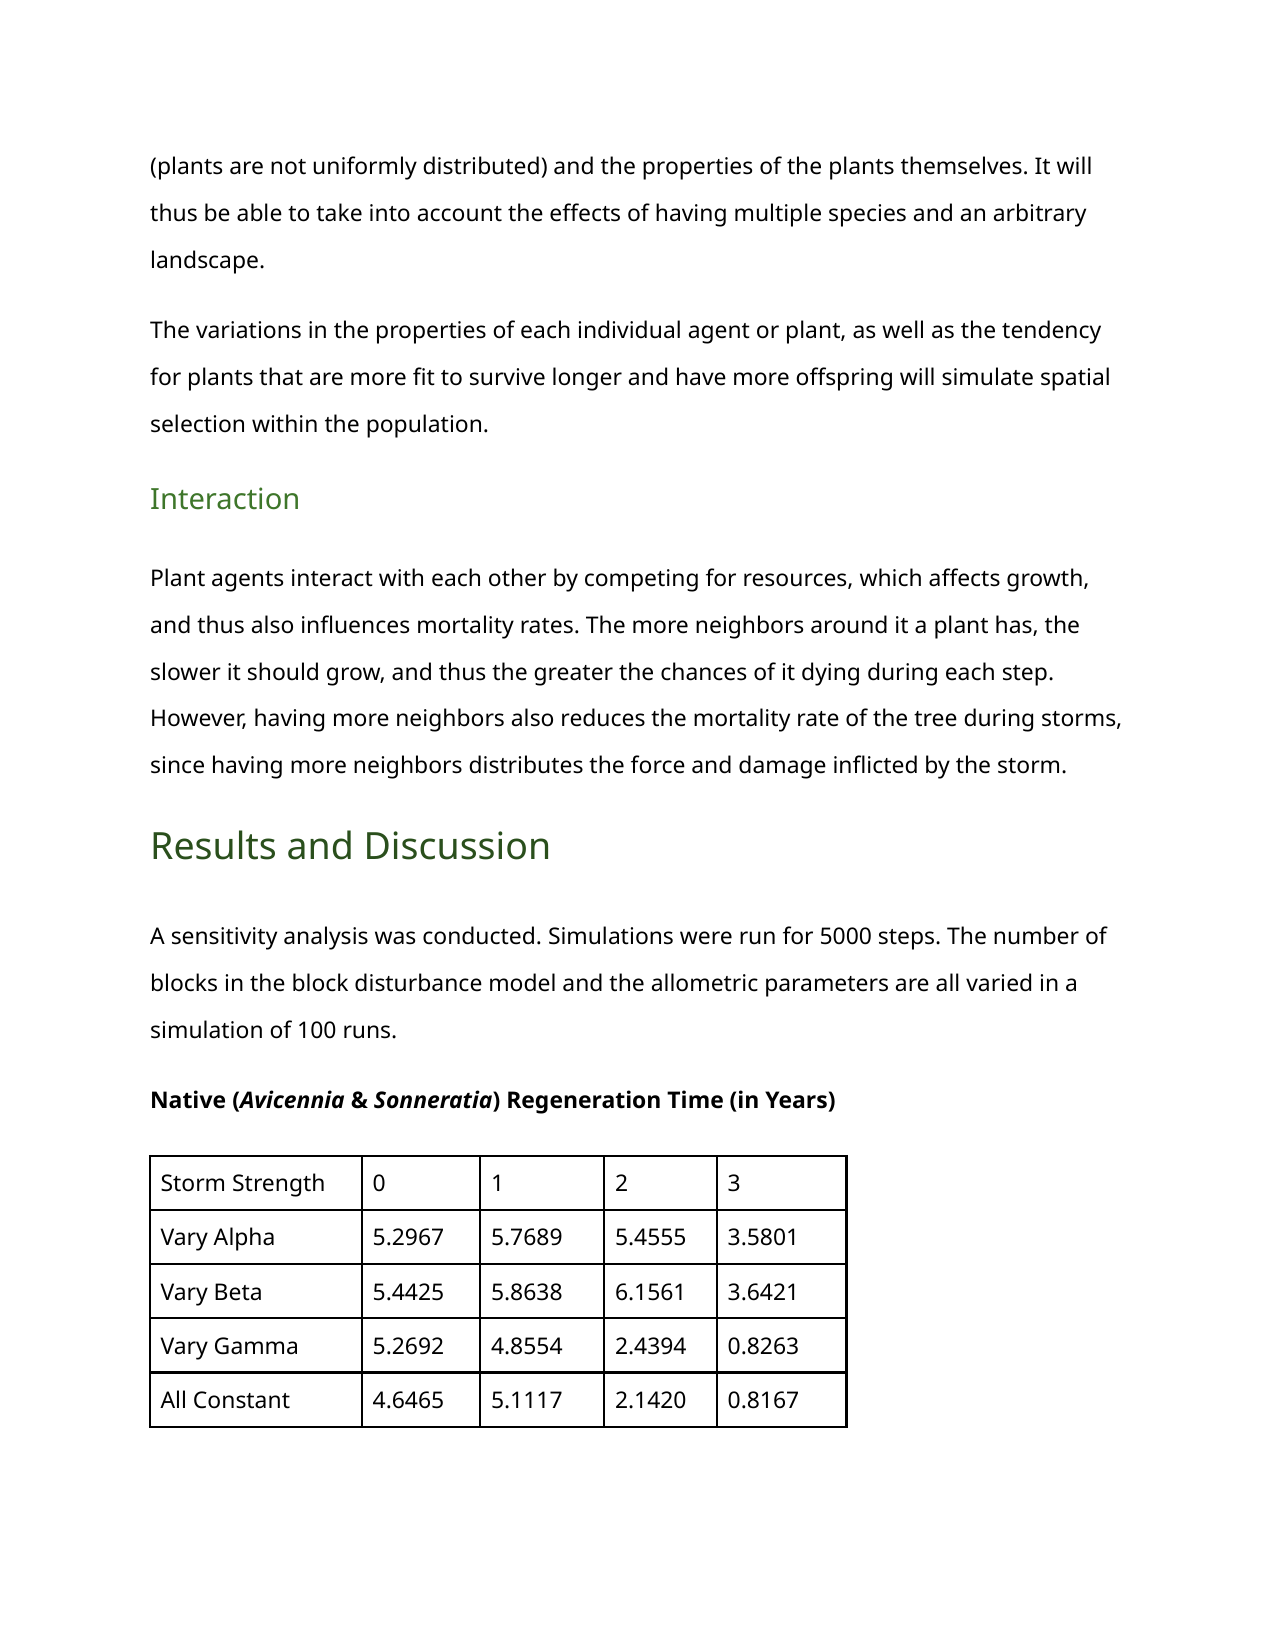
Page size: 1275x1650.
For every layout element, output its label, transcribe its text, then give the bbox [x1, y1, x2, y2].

text A sensitivity analysis was conducted. Simulations were run for 5000 steps. The number of blocks in the block disturbance model and the allometric parameters are all varied in a simulation of 100 runs. [150, 920, 1125, 1045]
subtitle Interaction [150, 478, 1125, 518]
table_cell 5.7689 [481, 1211, 603, 1263]
subtitle Results and Discussion [150, 820, 1125, 871]
table_cell 3.5801 [718, 1211, 845, 1263]
table_header 0 [363, 1157, 479, 1209]
table_cell 5.1117 [481, 1374, 603, 1426]
table_header 2 [605, 1157, 716, 1209]
table_cell 5.2692 [363, 1319, 479, 1371]
text Plant agents interact with each other by competing for resources, which affects growth, and thus also influences mortality rates. The more neighbors around it a plant has, the slower it should grow, and thus the greater the chances of it dying during each step. However, having more neighbors also reduces the mortality rate of the tree during storms, since having more neighbors distributes the force and damage inflicted by the storm. [150, 562, 1125, 780]
table_cell Vary Alpha [151, 1211, 361, 1263]
table_cell 0.8167 [718, 1374, 845, 1426]
text (plants are not uniformly distributed) and the properties of the plants themselves. It will thus be able to take into account the effects of having multiple species and an arbitrary landscape. [150, 150, 1125, 275]
table_header 1 [481, 1157, 603, 1209]
table_cell 4.6465 [363, 1374, 479, 1426]
table_cell Vary Gamma [151, 1319, 361, 1371]
table_cell All Constant [151, 1374, 361, 1426]
table_cell 2.1420 [605, 1374, 716, 1426]
table_header 3 [718, 1157, 845, 1209]
table_cell 2.4394 [605, 1319, 716, 1371]
table_cell 5.4425 [363, 1265, 479, 1317]
text The variations in the properties of each individual agent or plant, as well as the tendency for plants that are more fit to survive longer and have more offspring will simulate spatial selection within the population. [150, 314, 1125, 439]
text Native (Avicennia & Sonneratia) Regeneration Time (in Years) [150, 1084, 1125, 1115]
table_cell 5.2967 [363, 1211, 479, 1263]
table_header Storm Strength [151, 1157, 361, 1209]
table_cell 5.4555 [605, 1211, 716, 1263]
table_cell 3.6421 [718, 1265, 845, 1317]
table_cell 0.8263 [718, 1319, 845, 1371]
table_cell Vary Beta [151, 1265, 361, 1317]
table_cell 5.8638 [481, 1265, 603, 1317]
table_cell 4.8554 [481, 1319, 603, 1371]
table_cell 6.1561 [605, 1265, 716, 1317]
